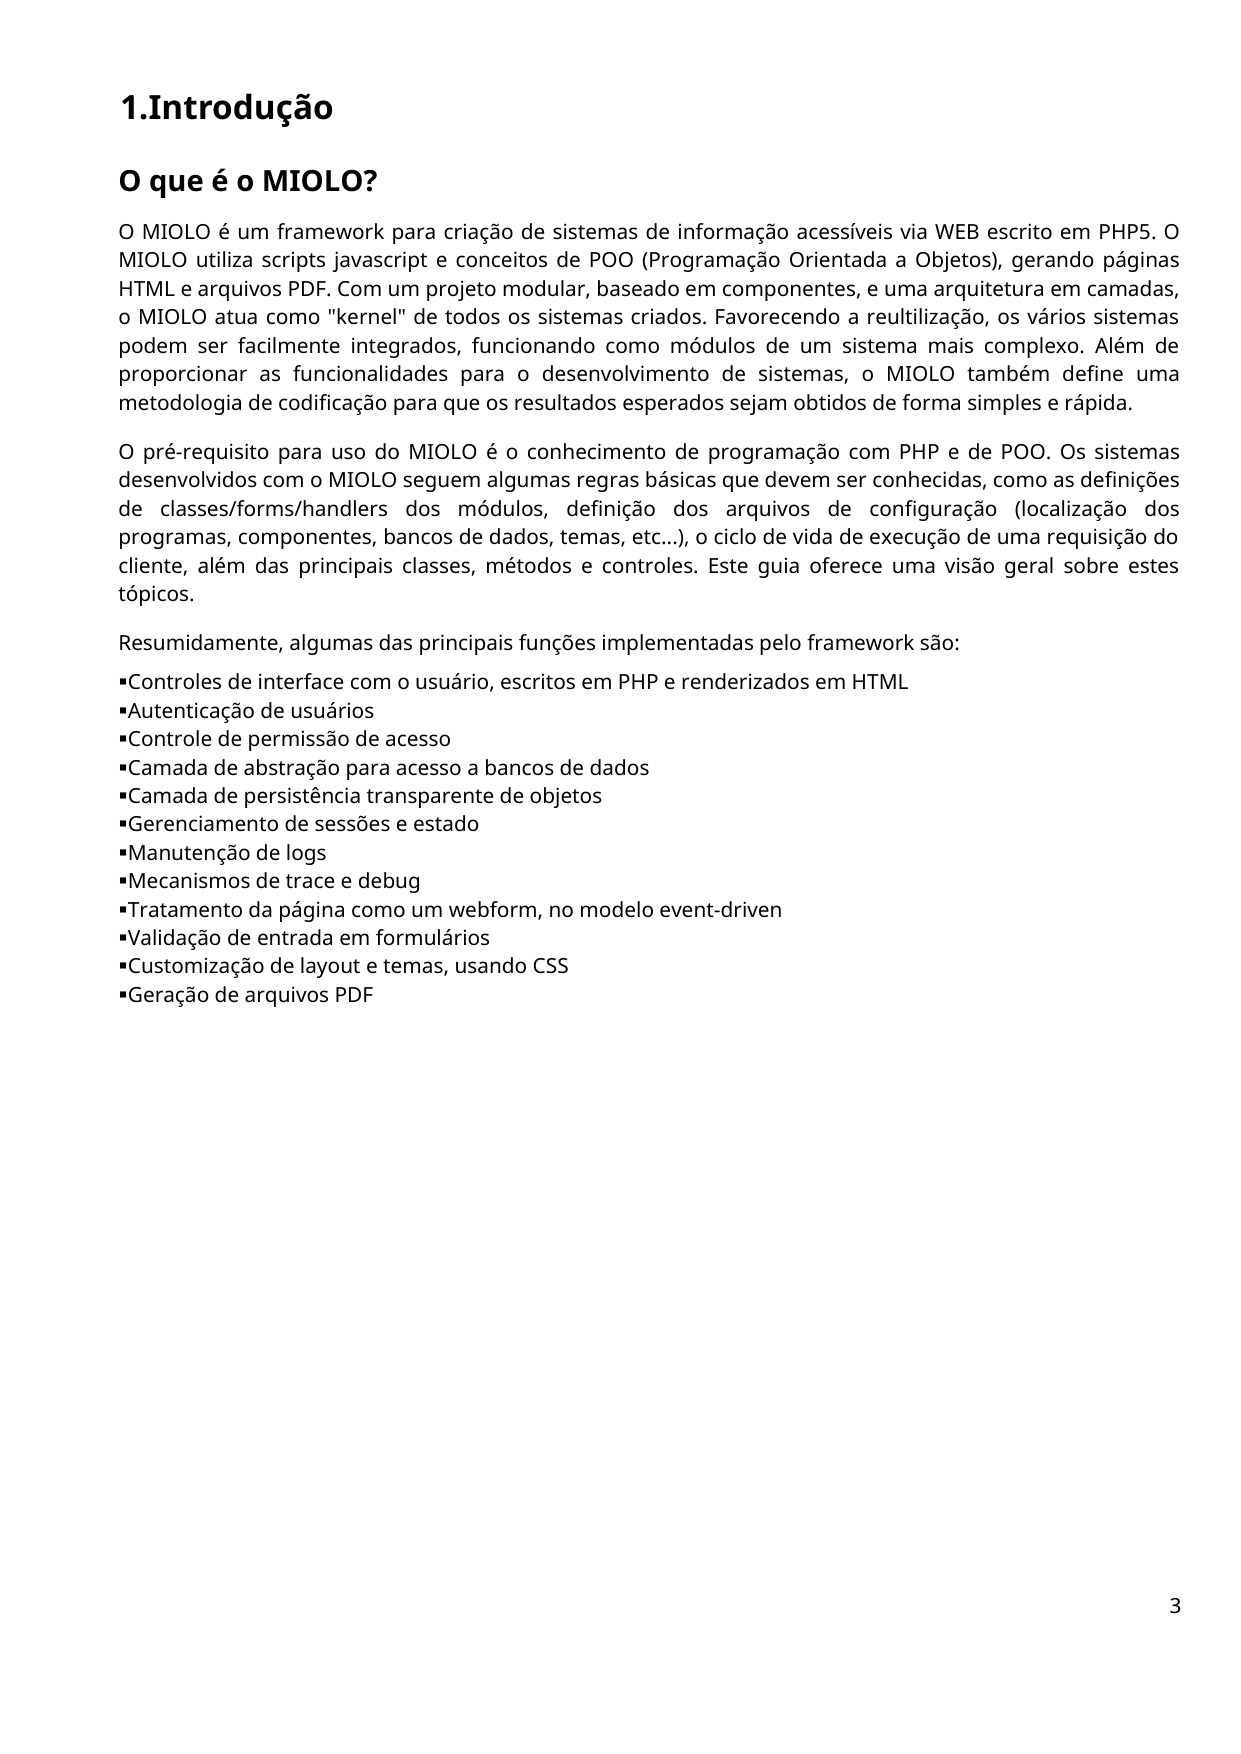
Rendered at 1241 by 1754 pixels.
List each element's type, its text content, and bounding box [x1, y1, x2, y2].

list Camada de abstração para acesso a bancos de dados [118, 753, 1181, 781]
list Controles de interface com o usuário, escritos em PHP e renderizados em HTML [118, 667, 1181, 696]
list Controle de permissão de acesso [118, 724, 1181, 753]
subtitle Introdução [120, 84, 1181, 129]
list Gerenciamento de sessões e estado [118, 809, 1181, 838]
list Manutenção de logs [118, 838, 1181, 866]
list Tratamento da página como um webform, no modelo event-driven [118, 895, 1181, 923]
text Resumidamente, algumas das principais funções implementadas pelo framework são: [118, 628, 1181, 657]
list Validação de entrada em formulários [118, 923, 1181, 952]
subtitle O que é o MIOLO? [118, 161, 1181, 200]
list Geração de arquivos PDF [118, 980, 1181, 1008]
list Autenticação de usuários [118, 696, 1181, 724]
list Customização de layout e temas, usando CSS [118, 952, 1181, 980]
text O pré-requisito para uso do MIOLO é o conhecimento de programação com PHP e de POO. Os sistemas desenvolvidos com o MIOLO seguem algumas regras básicas que devem ser conhecidas, como as definições de classes/forms/handlers dos módulos, definição dos arquivos de configuração (localização dos programas, componentes, bancos de dados, temas, etc...), o ciclo de vida de execução de uma requisição do cliente, além das principais classes, métodos e controles. Este guia oferece uma visão geral sobre estes tópicos. [118, 437, 1181, 608]
list Camada de persistência transparente de objetos [118, 781, 1181, 809]
list Mecanismos de trace e debug [118, 866, 1181, 895]
text O MIOLO é um framework para criação de sistemas de informação acessíveis via WEB escrito em PHP5. O MIOLO utiliza scripts javascript e conceitos de POO (Programação Orientada a Objetos), gerando páginas HTML e arquivos PDF. Com um projeto modular, baseado em componentes, e uma arquitetura em camadas, o MIOLO atua como "kernel" de todos os sistemas criados. Favorecendo a reultilização, os vários sistemas podem ser facilmente integrados, funcionando como módulos de um sistema mais complexo. Além de proporcionar as funcionalidades para o desenvolvimento de sistemas, o MIOLO também define uma metodologia de codificação para que os resultados esperados sejam obtidos de forma simples e rápida. [118, 217, 1181, 416]
